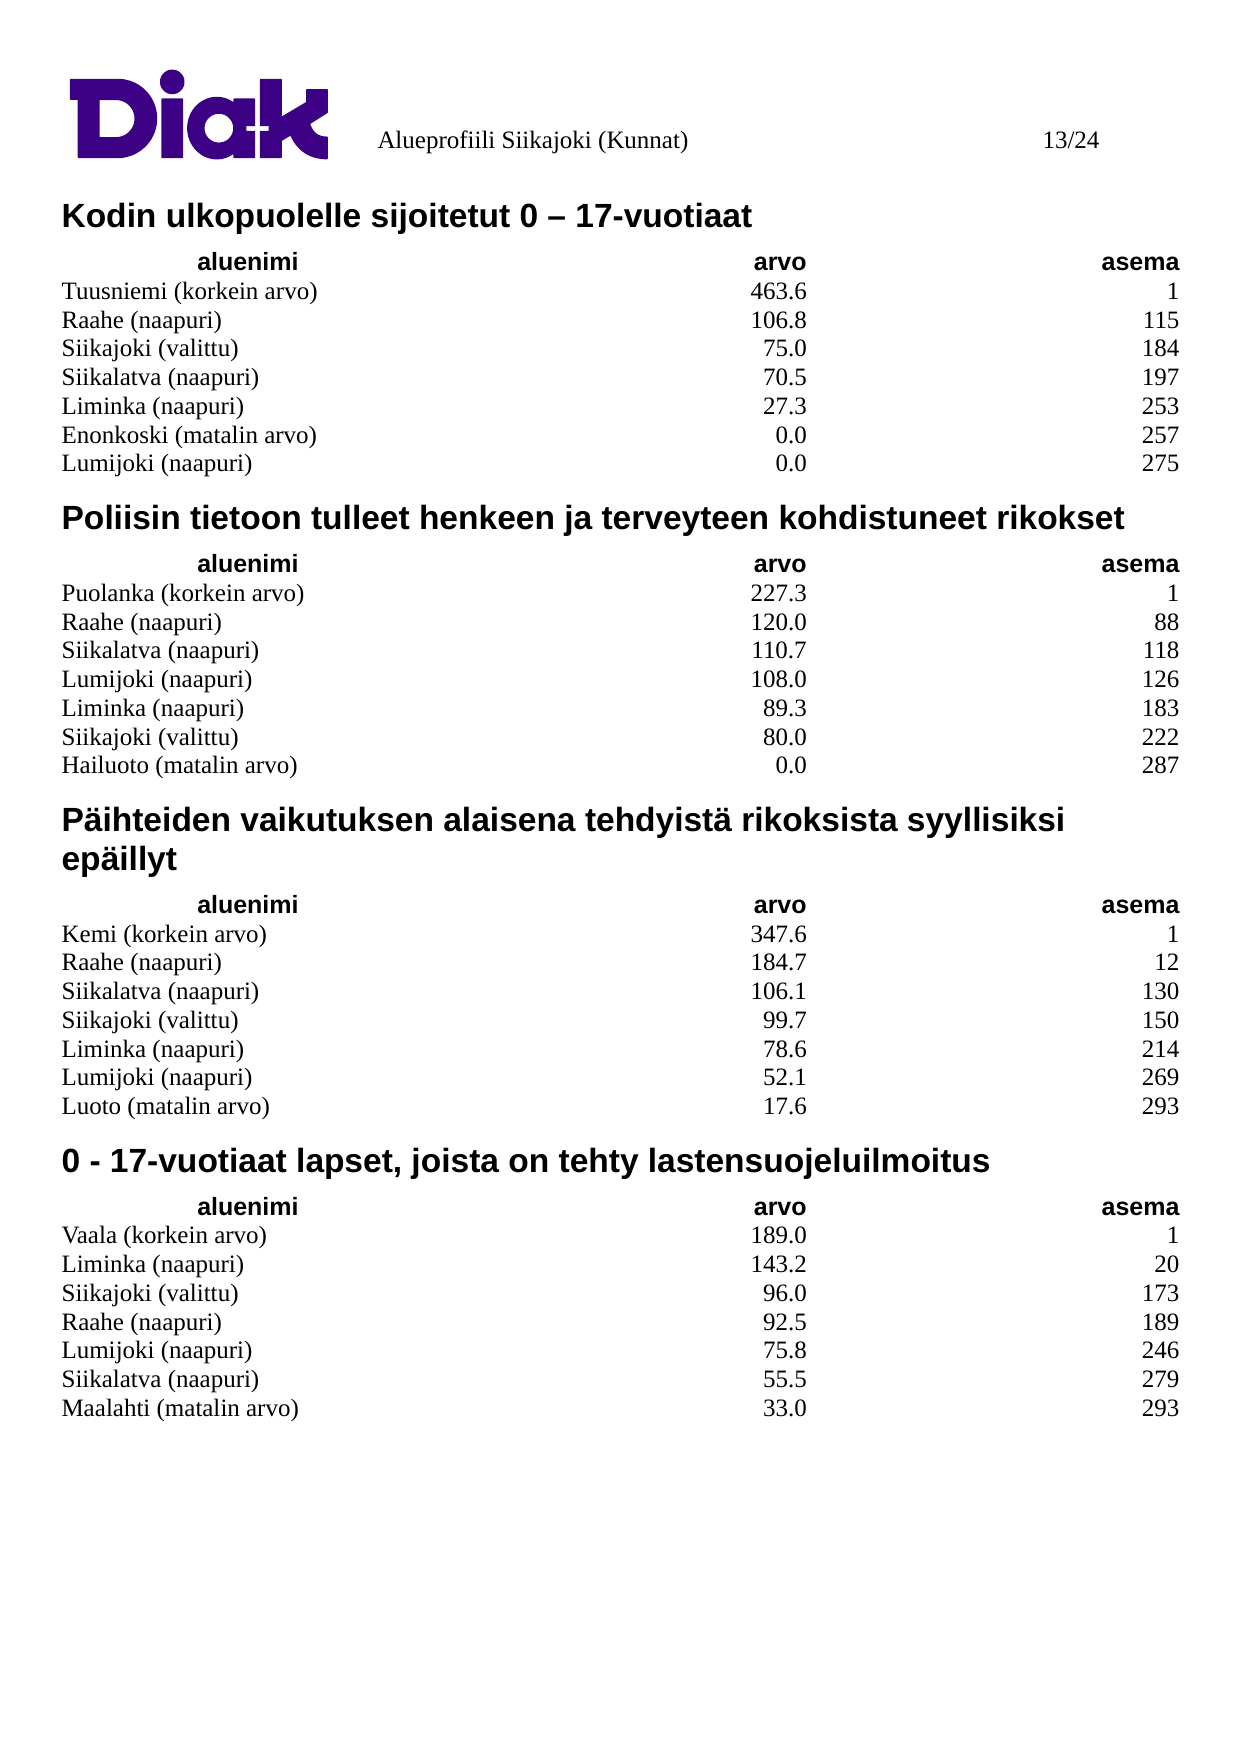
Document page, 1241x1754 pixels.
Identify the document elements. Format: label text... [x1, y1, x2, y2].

table_cell Hailuoto (matalin arvo) [61, 751, 434, 779]
table_cell Siikalatva (naapuri) [61, 1364, 434, 1393]
table_cell 120.0 [434, 607, 806, 636]
table_cell Liminka (naapuri) [61, 391, 434, 420]
table_cell 227.3 [434, 578, 806, 607]
table_cell Puolanka (korkein arvo) [61, 578, 434, 607]
subtitle Päihteiden vaikutuksen alaisena tehdyistä rikoksista syyllisiksi epäillyt [61, 800, 1179, 877]
table_cell Raahe (naapuri) [61, 305, 434, 333]
table_cell 183 [806, 693, 1179, 722]
subtitle Kodin ulkopuolelle sijoitetut 0 – 17-vuotiaat [61, 196, 1179, 235]
table_header arvo [434, 549, 806, 578]
table_cell 78.6 [434, 1034, 806, 1062]
table_cell 463.6 [434, 276, 806, 305]
table_cell 106.1 [434, 976, 806, 1005]
table_header aluenimi [61, 890, 434, 919]
table_header asema [806, 890, 1179, 919]
table_cell 143.2 [434, 1249, 806, 1278]
table_cell 1 [806, 276, 1179, 305]
table_cell 275 [806, 449, 1179, 477]
table_cell 96.0 [434, 1278, 806, 1307]
table_cell 126 [806, 664, 1179, 693]
table_cell 75.0 [434, 334, 806, 362]
table_cell 293 [806, 1393, 1179, 1422]
table_cell 1 [806, 578, 1179, 607]
table_cell Lumijoki (naapuri) [61, 664, 434, 693]
table_header arvo [434, 1192, 806, 1221]
table_cell Maalahti (matalin arvo) [61, 1393, 434, 1422]
table_cell 130 [806, 976, 1179, 1005]
table_header asema [806, 549, 1179, 578]
table_cell 214 [806, 1034, 1179, 1062]
table_cell Siikajoki (valittu) [61, 1005, 434, 1034]
table_cell Liminka (naapuri) [61, 693, 434, 722]
table_header asema [806, 247, 1179, 276]
table_cell Liminka (naapuri) [61, 1034, 434, 1062]
table_cell 17.6 [434, 1091, 806, 1120]
table_cell Luoto (matalin arvo) [61, 1091, 434, 1120]
table_cell 70.5 [434, 362, 806, 391]
table_cell 1 [806, 919, 1179, 947]
table_cell Siikalatva (naapuri) [61, 976, 434, 1005]
table_cell Vaala (korkein arvo) [61, 1221, 434, 1249]
table_cell Siikajoki (valittu) [61, 334, 434, 362]
table_header aluenimi [61, 549, 434, 578]
subtitle Poliisin tietoon tulleet henkeen ja terveyteen kohdistuneet rikokset [61, 498, 1179, 537]
table_cell 173 [806, 1278, 1179, 1307]
table_cell 257 [806, 420, 1179, 448]
table_cell 99.7 [434, 1005, 806, 1034]
table_cell 92.5 [434, 1307, 806, 1336]
table_cell 89.3 [434, 693, 806, 722]
table_cell Kemi (korkein arvo) [61, 919, 434, 947]
table_cell 279 [806, 1364, 1179, 1393]
table_cell Raahe (naapuri) [61, 1307, 434, 1336]
table_cell 27.3 [434, 391, 806, 420]
table_cell Siikajoki (valittu) [61, 722, 434, 751]
table_cell 0.0 [434, 420, 806, 448]
subtitle 0 - 17-vuotiaat lapset, joista on tehty lastensuojeluilmoitus [61, 1141, 1179, 1179]
table_cell 12 [806, 948, 1179, 976]
table_cell 197 [806, 362, 1179, 391]
table_header arvo [434, 247, 806, 276]
table_header asema [806, 1192, 1179, 1221]
table_cell 184.7 [434, 948, 806, 976]
table_cell 52.1 [434, 1063, 806, 1091]
table_cell Tuusniemi (korkein arvo) [61, 276, 434, 305]
table_cell Lumijoki (naapuri) [61, 1063, 434, 1091]
table_cell 293 [806, 1091, 1179, 1120]
table_cell 150 [806, 1005, 1179, 1034]
table_header arvo [434, 890, 806, 919]
table_cell 269 [806, 1063, 1179, 1091]
table_cell Liminka (naapuri) [61, 1249, 434, 1278]
table_cell 189 [806, 1307, 1179, 1336]
table_cell 246 [806, 1336, 1179, 1364]
table_cell 0.0 [434, 449, 806, 477]
table_cell Lumijoki (naapuri) [61, 449, 434, 477]
table_cell Siikalatva (naapuri) [61, 636, 434, 664]
table_cell 0.0 [434, 751, 806, 779]
table_cell 287 [806, 751, 1179, 779]
table_header aluenimi [61, 247, 434, 276]
table_cell 88 [806, 607, 1179, 636]
table_cell 347.6 [434, 919, 806, 947]
table_cell 1 [806, 1221, 1179, 1249]
table_cell 253 [806, 391, 1179, 420]
table_cell 222 [806, 722, 1179, 751]
table_cell Siikajoki (valittu) [61, 1278, 434, 1307]
table_cell 33.0 [434, 1393, 806, 1422]
table_cell 20 [806, 1249, 1179, 1278]
table_cell Siikalatva (naapuri) [61, 362, 434, 391]
table_cell 184 [806, 334, 1179, 362]
table_cell Raahe (naapuri) [61, 607, 434, 636]
table_cell 108.0 [434, 664, 806, 693]
table_cell Lumijoki (naapuri) [61, 1336, 434, 1364]
table_cell 75.8 [434, 1336, 806, 1364]
table_cell 55.5 [434, 1364, 806, 1393]
table_cell 118 [806, 636, 1179, 664]
table_cell 110.7 [434, 636, 806, 664]
table_cell Raahe (naapuri) [61, 948, 434, 976]
table_cell 189.0 [434, 1221, 806, 1249]
table_cell Enonkoski (matalin arvo) [61, 420, 434, 448]
table_header aluenimi [61, 1192, 434, 1221]
table_cell 115 [806, 305, 1179, 333]
table_cell 80.0 [434, 722, 806, 751]
table_cell 106.8 [434, 305, 806, 333]
